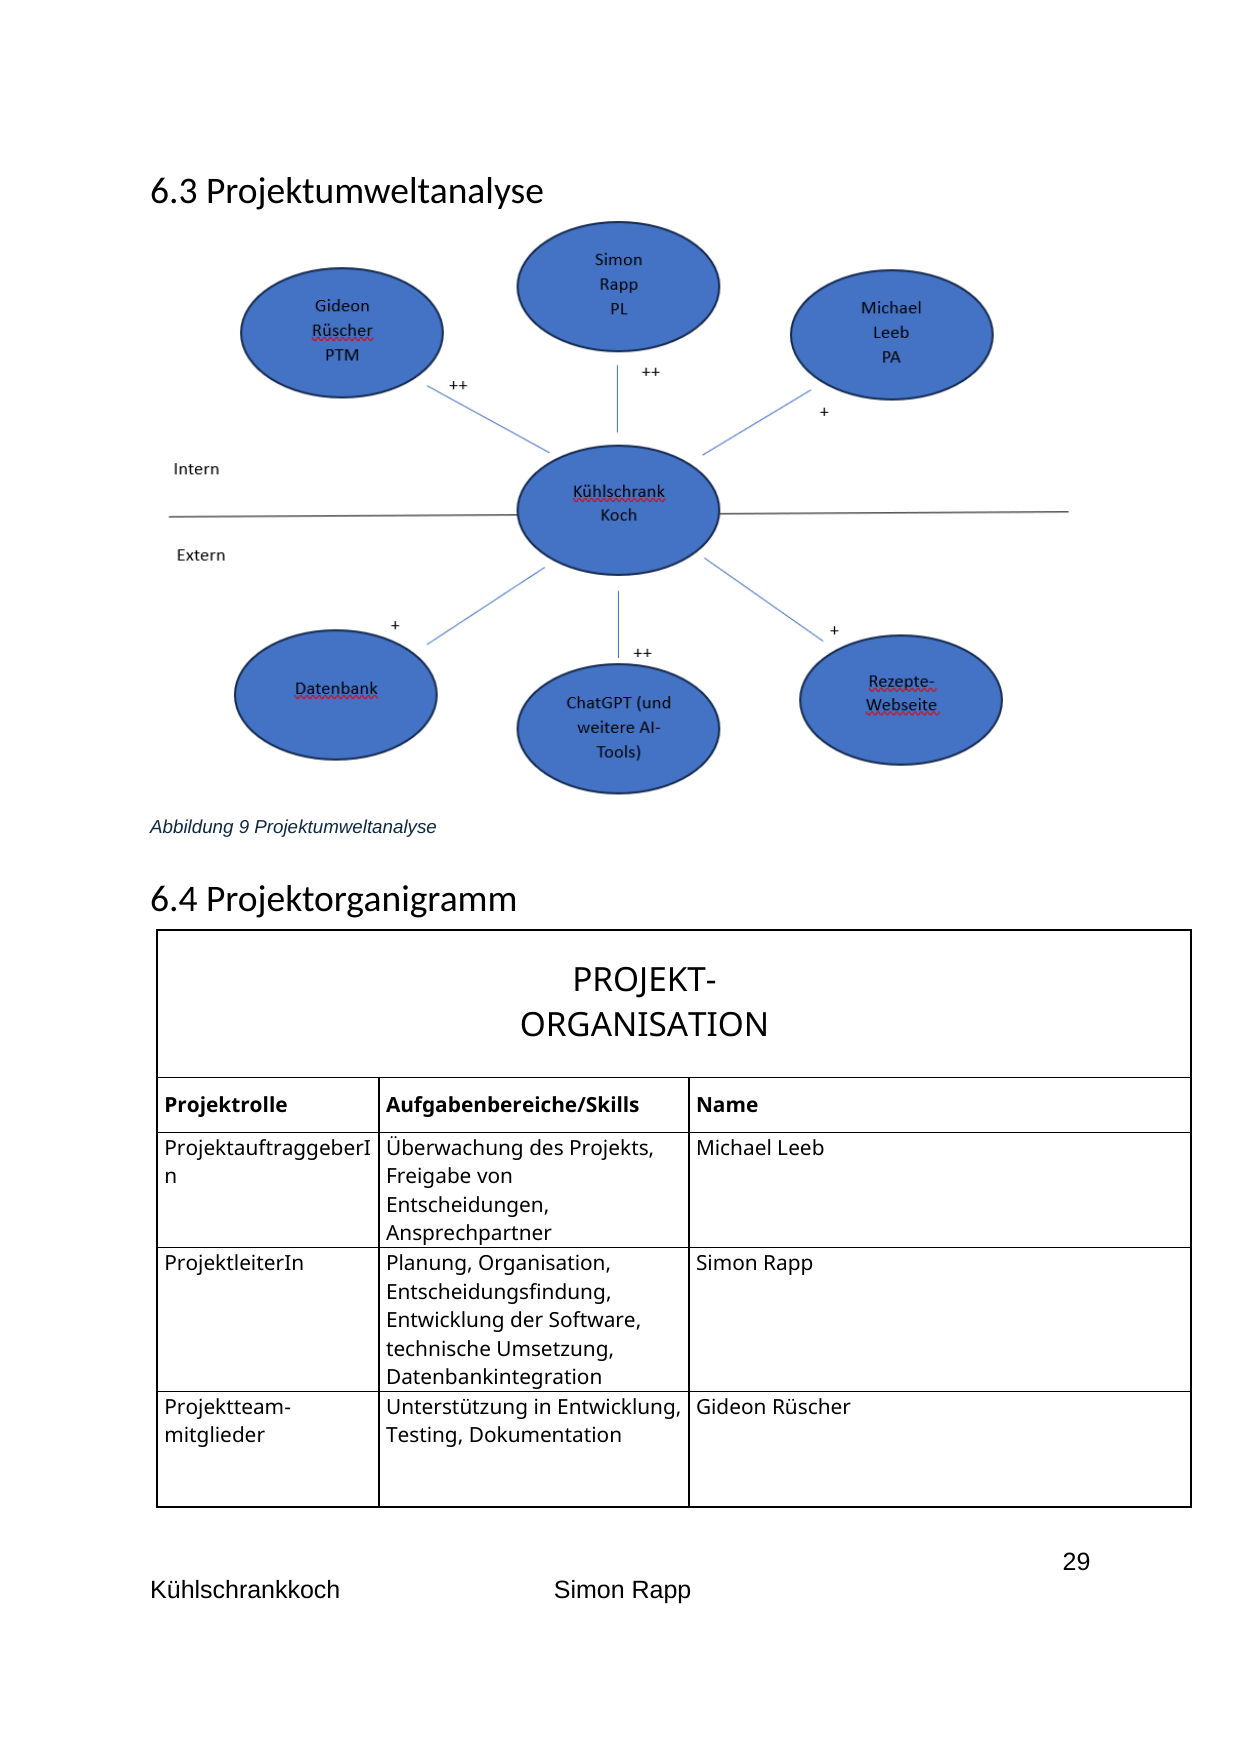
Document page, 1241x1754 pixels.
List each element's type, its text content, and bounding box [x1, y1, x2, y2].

table_cell Planung, Organisation, Entscheidungsfindung, Entwicklung der Software, technische Umsetzung, Datenbankintegration [380, 1248, 688, 1391]
table_cell Michael Leeb [690, 1133, 1190, 1247]
table_header [158, 931, 452, 1077]
table_cell Aufgabenbereiche/Skills [380, 1078, 688, 1132]
table_cell Überwachung des Projekts, Freigabe von Entscheidungen, Ansprechpartner [380, 1133, 688, 1247]
table_cell ProjektleiterIn [158, 1248, 378, 1391]
table_cell ProjektauftraggeberIn [158, 1133, 378, 1247]
table_cell Gideon Rüscher [690, 1392, 1190, 1506]
text Abbildung 9 Projektumweltanalyse [150, 816, 1090, 837]
table_cell Projektteam- mitglieder [158, 1392, 378, 1506]
subtitle 6.3 Projektumweltanalyse [150, 167, 1090, 212]
table_cell Simon Rapp [690, 1248, 1190, 1391]
table_cell Name [690, 1078, 1190, 1132]
table_cell Unterstützung in Entwicklung, Testing, Dokumentation [380, 1392, 688, 1506]
subtitle 6.4 Projektorganigramm [150, 875, 1090, 921]
table_header [836, 931, 1190, 1077]
table_header PROJEKT- ORGANISATION [452, 931, 836, 1077]
table_cell Projektrolle [158, 1078, 378, 1132]
